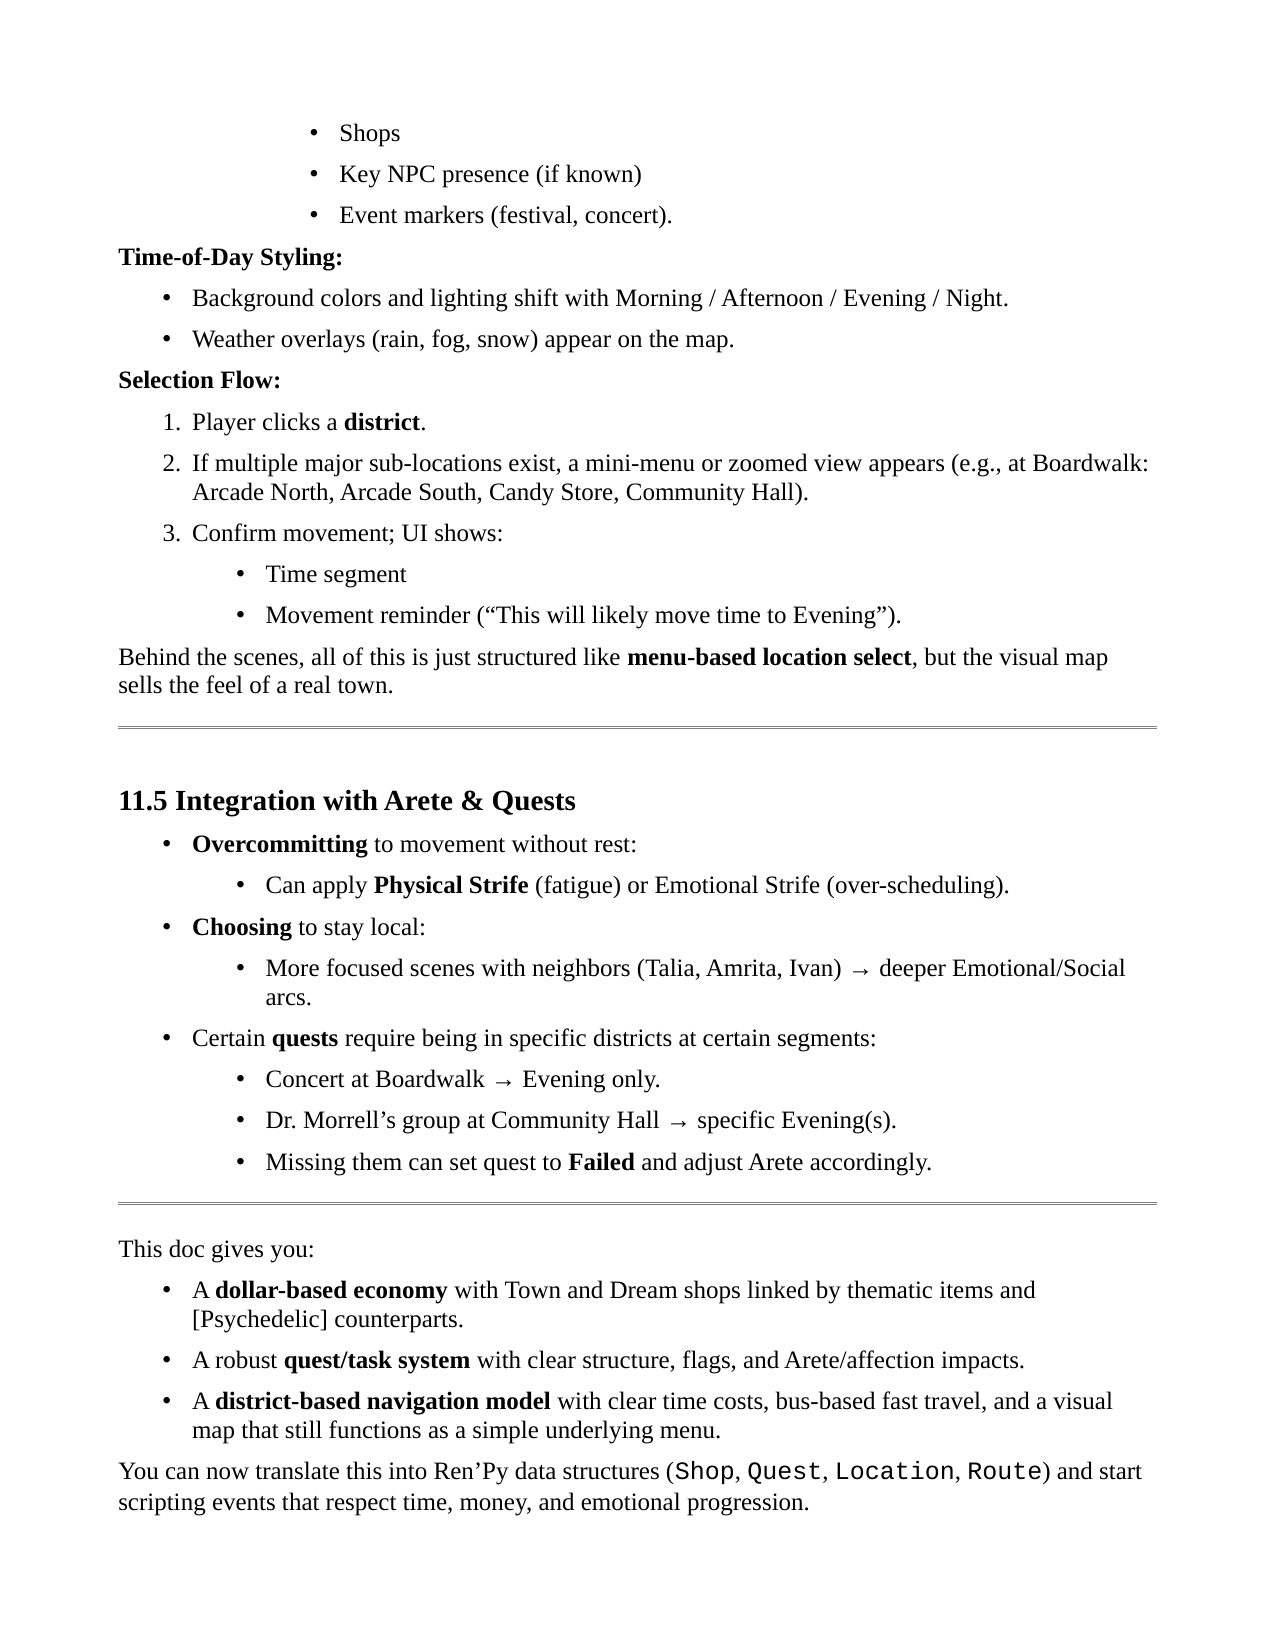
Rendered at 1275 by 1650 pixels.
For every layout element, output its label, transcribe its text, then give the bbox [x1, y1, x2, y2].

list Key NPC presence (if known) [309, 159, 1157, 188]
subtitle 11.5 Integration with Arete & Quests [118, 783, 1157, 817]
list Shops [309, 118, 1157, 147]
text Selection Flow: [118, 366, 1157, 394]
list Certain quests require being in specific districts at certain segments: [162, 1023, 1157, 1052]
list Dr. Morrell’s group at Community Hall → specific Evening(s). [236, 1105, 1157, 1134]
list A robust quest/task system with clear structure, flags, and Arete/affection impacts. [162, 1345, 1157, 1374]
list Player clicks a district. [162, 407, 1157, 436]
text Time-of-Day Styling: [118, 242, 1157, 271]
list If multiple major sub-locations exist, a mini-menu or zoomed view appears (e.g., at Boardwalk: Arcade North, Arcade South, Candy Store, Community Hall). [162, 448, 1157, 506]
list Weather overlays (rain, fog, snow) appear on the map. [162, 324, 1157, 353]
list A dollar-based economy with Town and Dream shops linked by thematic items and [Psychedelic] counterparts. [162, 1275, 1157, 1333]
list Overcommitting to movement without rest: [162, 829, 1157, 858]
text You can now translate this into Ren’Py data structures (Shop, Quest, Location, Route) and start scripting events that respect time, money, and emotional progression. [118, 1456, 1157, 1516]
list More focused scenes with neighbors (Talia, Amrita, Ivan) → deeper Emotional/Social arcs. [236, 953, 1157, 1010]
list Concert at Boardwalk → Evening only. [236, 1064, 1157, 1093]
list Can apply Physical Strife (fatigue) or Emotional Strife (over-scheduling). [236, 870, 1157, 899]
text Behind the scenes, all of this is just structured like menu-based location select, but the visual map sells the feel of a real town. [118, 642, 1157, 699]
list Missing them can set quest to Failed and adjust Arete accordingly. [236, 1147, 1157, 1175]
list Time segment [236, 559, 1157, 588]
list Background colors and lighting shift with Morning / Afternoon / Evening / Night. [162, 283, 1157, 312]
text This doc gives you: [118, 1234, 1157, 1263]
list Choosing to stay local: [162, 912, 1157, 940]
list Confirm movement; UI shows: [162, 518, 1157, 547]
list A district-based navigation model with clear time costs, bus-based fast travel, and a visual map that still functions as a simple underlying menu. [162, 1386, 1157, 1444]
list Movement reminder (“This will likely move time to Evening”). [236, 601, 1157, 629]
list Event markers (festival, concert). [309, 201, 1157, 229]
